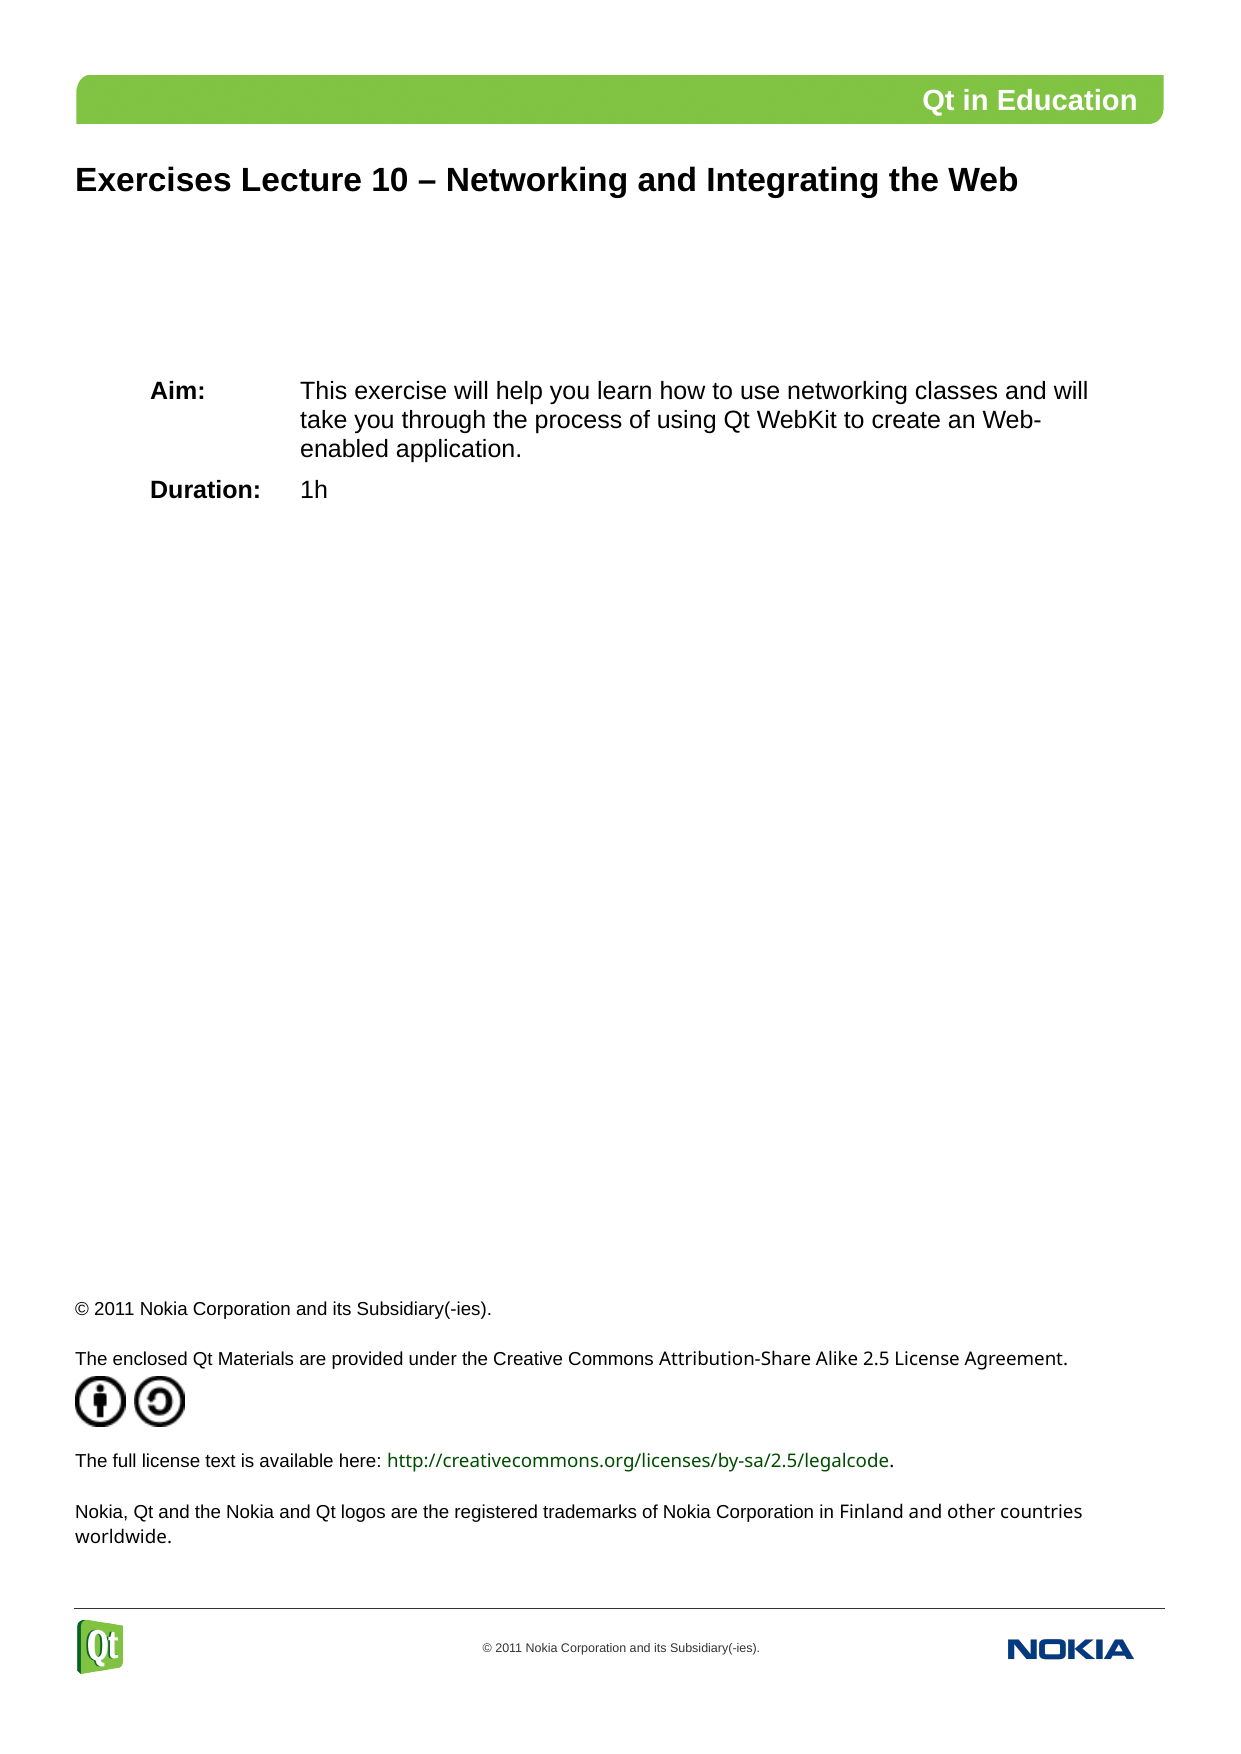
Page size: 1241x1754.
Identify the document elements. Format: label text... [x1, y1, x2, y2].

text Nokia, Qt and the Nokia and Qt logos are the registered trademarks of Nokia Corporation in Finland and other countries worldwide. [75, 1498, 1165, 1549]
subtitle Exercises Lecture 10 – Networking and Integrating the Web [75, 160, 1165, 199]
picture [76, 75, 1164, 124]
text Aim: This exercise will help you learn how to use networking classes and will take you through the process of using Qt WebKit to create an Web-enabled application. [150, 376, 1090, 462]
picture [75, 1376, 126, 1427]
text The full license text is available here: http://creativecommons.org/licenses/by-sa/2.5/legalcode. [75, 1447, 1165, 1472]
picture [73, 1615, 127, 1679]
picture [978, 1610, 1164, 1688]
text © 2011 Nokia Corporation and its Subsidiary(-ies). [75, 1298, 1165, 1319]
text The enclosed Qt Materials are provided under the Creative Commons Attribution-Share Alike 2.5 License Agreement. [75, 1345, 1165, 1370]
text Duration: 1h [150, 475, 1090, 503]
picture [134, 1376, 185, 1427]
